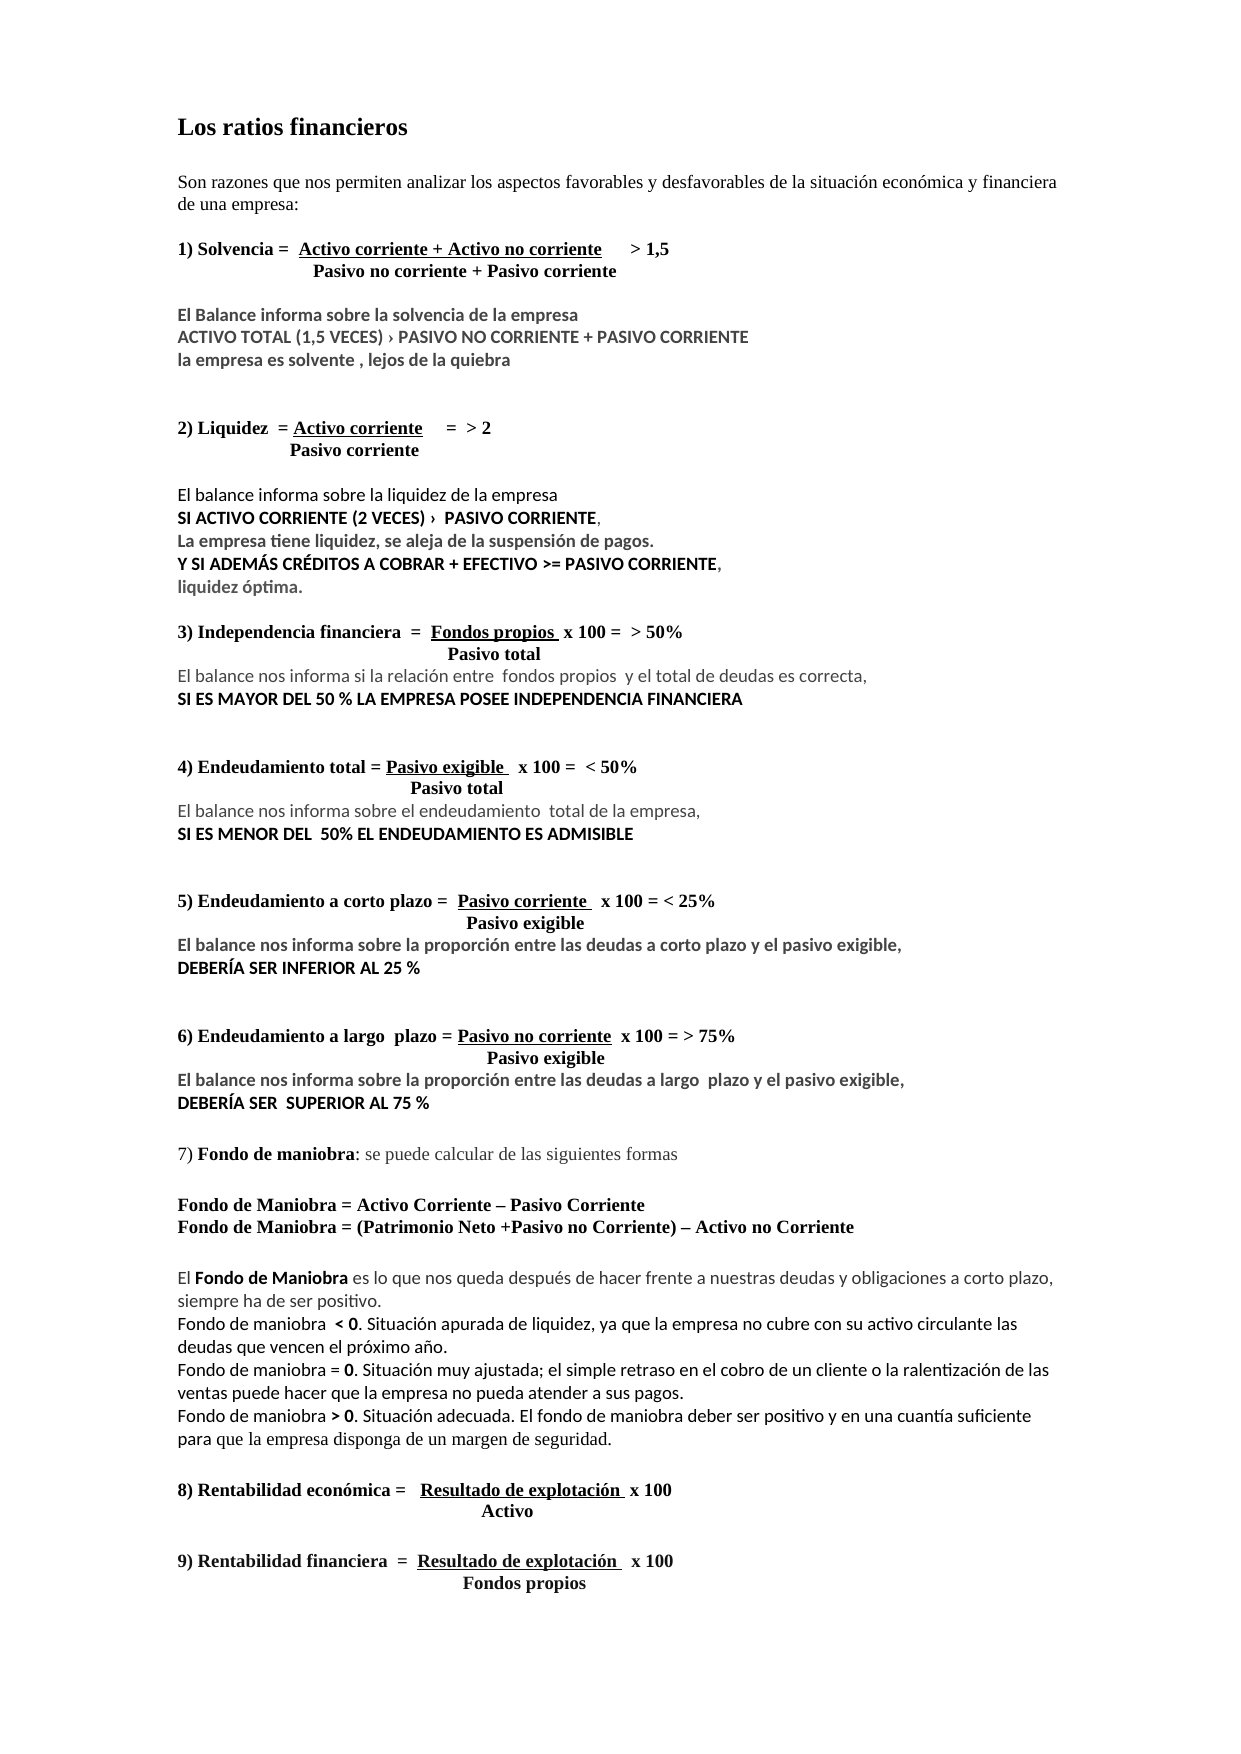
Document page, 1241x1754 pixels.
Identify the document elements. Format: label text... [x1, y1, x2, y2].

text Fondo de maniobra > 0. Situación adecuada. El fondo de maniobra deber ser positivo y en una cuantía suficiente para que la empresa disponga de un margen de seguridad. [177, 1404, 1063, 1450]
text la empresa es solvente , lejos de la quiebra [177, 348, 1063, 371]
text 8) Rentabilidad económica = Resultado de explotación x 100 [177, 1478, 1063, 1500]
text Son razones que nos permiten analizar los aspectos favorables y desfavorables de la situación económica y financiera de una empresa: [177, 171, 1063, 214]
text Pasivo exigible [177, 912, 1063, 933]
text El balance nos informa sobre la proporción entre las deudas a corto plazo y el pasivo exigible, [177, 933, 1063, 956]
text 9) Rentabilidad financiera = Resultado de explotación x 100 [177, 1550, 1063, 1572]
text Pasivo exigible [177, 1047, 1063, 1068]
text ACTIVO TOTAL (1,5 VECES) › PASIVO NO CORRIENTE + PASIVO CORRIENTE [177, 326, 1063, 348]
text Fondo de Maniobra = Activo Corriente – Pasivo Corriente Fondo de Maniobra = (Patrimonio Neto +Pasivo no Corriente) – Activo no Corriente [177, 1194, 1063, 1237]
text 6) Endeudamiento a largo plazo = Pasivo no corriente x 100 = > 75% [177, 1025, 1063, 1047]
text El Fondo de Maniobra es lo que nos queda después de hacer frente a nuestras deudas y obligaciones a corto plazo, siempre ha de ser positivo. [177, 1266, 1063, 1312]
text 7) Fondo de maniobra: se puede calcular de las siguientes formas [177, 1143, 1063, 1165]
text El balance nos informa sobre la proporción entre las deudas a largo plazo y el pasivo exigible, [177, 1068, 1063, 1091]
text Fondo de maniobra = 0. Situación muy ajustada; el simple retraso en el cobro de un cliente o la ralentización de las ventas puede hacer que la empresa no pueda atender a sus pagos. [177, 1358, 1063, 1404]
text Y SI ADEMÁS CRÉDITOS A COBRAR + EFECTIVO >= PASIVO CORRIENTE, [177, 552, 1063, 575]
text Los ratios financieros [177, 112, 1234, 141]
text Pasivo no corriente + Pasivo corriente [177, 259, 1063, 281]
text 4) Endeudamiento total = Pasivo exigible x 100 = < 50% [177, 756, 1063, 777]
text 5) Endeudamiento a corto plazo = Pasivo corriente x 100 = < 25% [177, 890, 1063, 912]
text El balance informa sobre la liquidez de la empresa [177, 483, 1063, 506]
text La empresa tiene liquidez, se aleja de la suspensión de pagos. [177, 529, 1063, 552]
text Pasivo total [177, 777, 1063, 799]
text El balance nos informa si la relación entre fondos propios y el total de deudas es correcta, [177, 664, 1063, 687]
text Pasivo corriente [177, 439, 1063, 460]
text Activo [177, 1500, 1063, 1522]
text liquidez óptima. [177, 575, 1063, 598]
text SI ACTIVO CORRIENTE (2 VECES) › PASIVO CORRIENTE, [177, 506, 1063, 529]
text El balance nos informa sobre el endeudamiento total de la empresa, [177, 799, 1063, 822]
text El Balance informa sobre la solvencia de la empresa [177, 303, 1063, 326]
text DEBERÍA SER INFERIOR AL 25 % [177, 956, 1063, 979]
text 1) Solvencia = Activo corriente + Activo no corriente > 1,5 [177, 238, 1063, 259]
text Fondos propios [177, 1572, 1063, 1593]
text DEBERÍA SER SUPERIOR AL 75 % [177, 1091, 1063, 1114]
text Fondo de maniobra < 0. Situación apurada de liquidez, ya que la empresa no cubre con su activo circulante las deudas que vencen el próximo año. [177, 1312, 1063, 1358]
text Pasivo total [177, 642, 1063, 664]
text SI ES MENOR DEL 50% EL ENDEUDAMIENTO ES ADMISIBLE [177, 822, 1063, 844]
text 3) Independencia financiera = Fondos propios x 100 = > 50% [177, 621, 1063, 642]
text 2) Liquidez = Activo corriente = > 2 [177, 417, 1063, 439]
text SI ES MAYOR DEL 50 % LA EMPRESA POSEE INDEPENDENCIA FINANCIERA [177, 687, 1063, 710]
